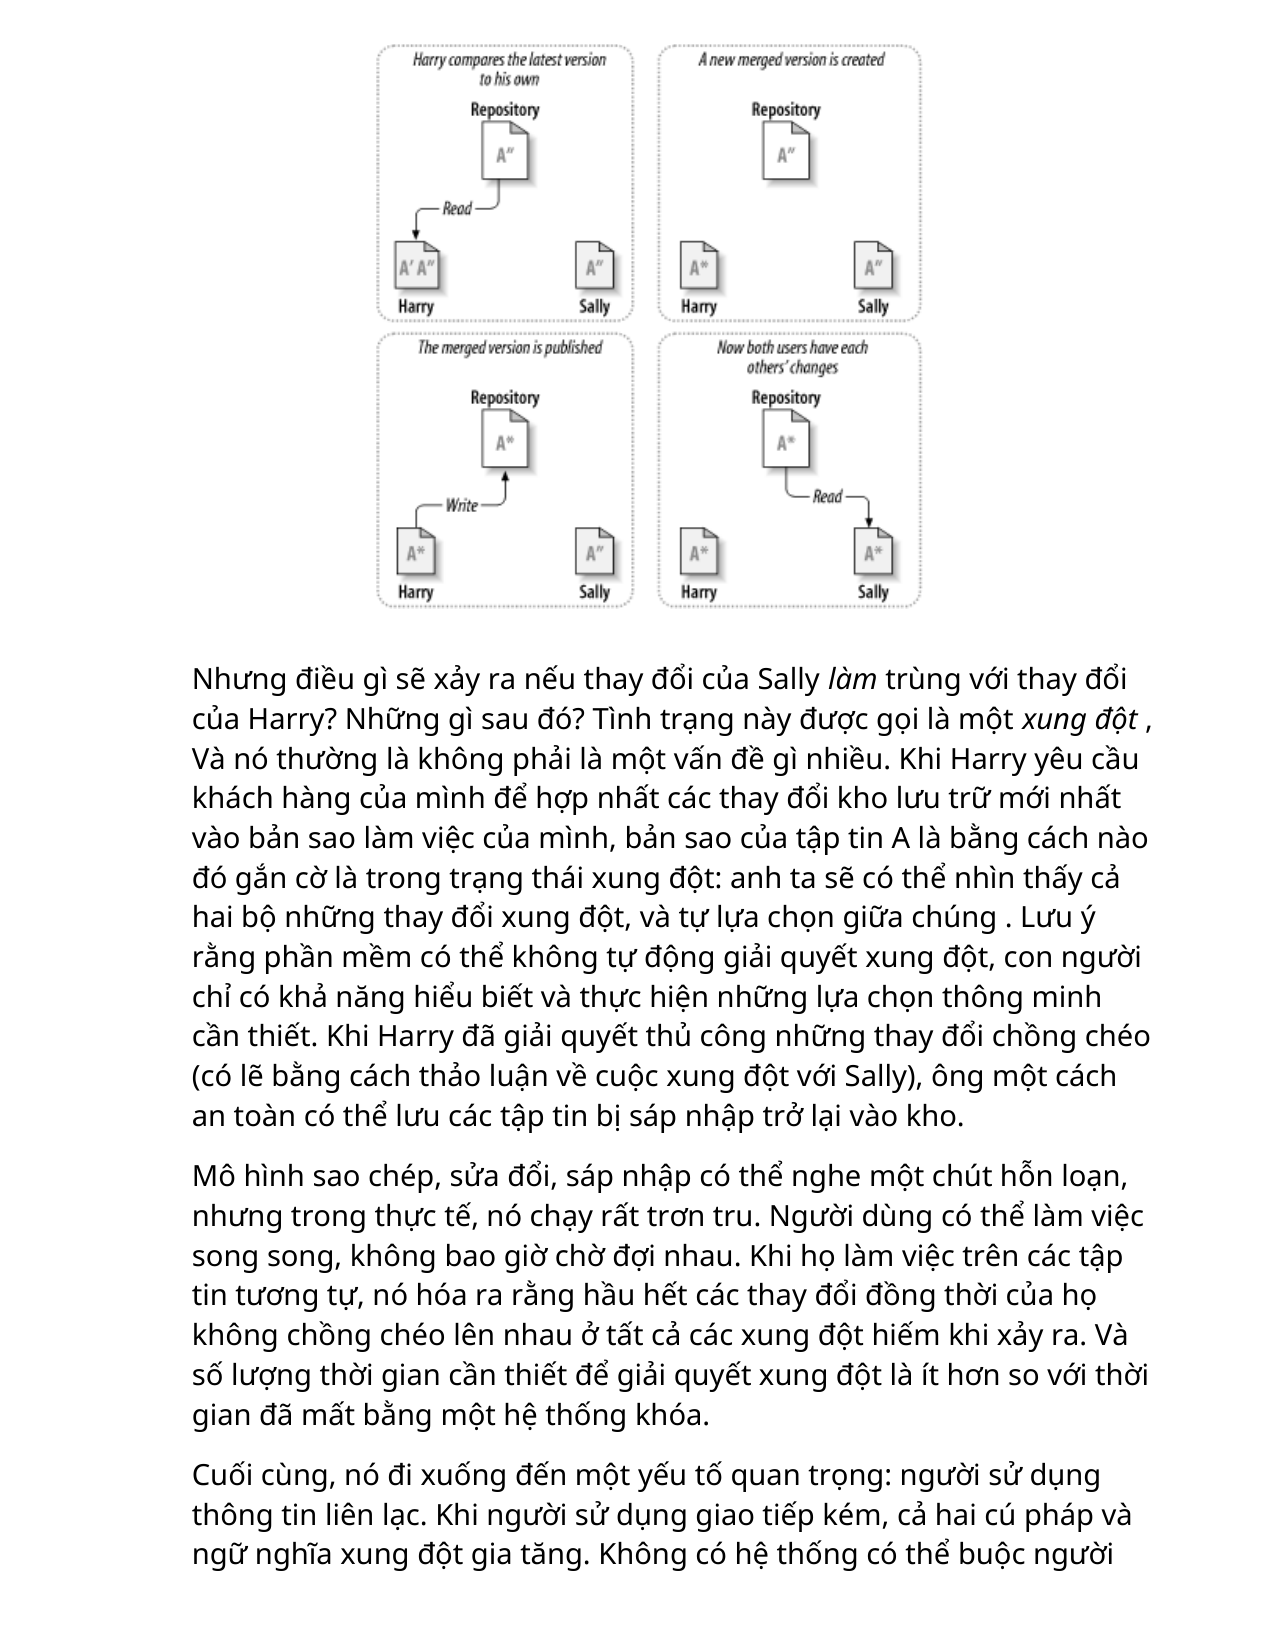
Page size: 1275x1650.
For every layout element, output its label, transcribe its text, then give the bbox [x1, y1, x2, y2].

text Cuối cùng, nó đi xuống đến một yếu tố quan trọng: người sử dụng thông tin liên lạc. Khi người sử dụng giao tiếp kém, cả hai cú pháp và ngữ nghĩa xung đột gia tăng. Không có hệ thống có thể buộc người [192, 1454, 1157, 1573]
text Nhưng điều gì sẽ xảy ra nếu thay đổi của Sally làm trùng với thay đổi của Harry? Những gì sau đó? Tình trạng này được gọi là một xung đột , Và nó thường là không phải là một vấn đề gì nhiều. Khi Harry yêu cầu khách hàng của mình để hợp nhất các thay đổi kho lưu trữ mới nhất vào bản sao làm việc của mình, bản sao của tập tin A là bằng cách nào đó gắn cờ là trong trạng thái xung đột: anh ta sẽ có thể nhìn thấy cả hai bộ những thay đổi xung đột, và tự lựa chọn giữa chúng . Lưu ý rằng phần mềm có thể không tự động giải quyết xung đột, con người chỉ có khả năng hiểu biết và thực hiện những lựa chọn thông minh cần thiết. Khi Harry đã giải quyết thủ công những thay đổi chồng chéo (có lẽ bằng cách thảo luận về cuộc xung đột với Sally), ông một cách an toàn có thể lưu các tập tin bị sáp nhập trở lại vào kho. [192, 658, 1157, 1135]
text Mô hình sao chép, sửa đổi, sáp nhập có thể nghe một chút hỗn loạn, nhưng trong thực tế, nó chạy rất trơn tru. Người dùng có thể làm việc song song, không bao giờ chờ đợi nhau. Khi họ làm việc trên các tập tin tương tự, nó hóa ra rằng hầu hết các thay đổi đồng thời của họ không chồng chéo lên nhau ở tất cả các xung đột hiếm khi xảy ra. Và số lượng thời gian cần thiết để giải quyết xung đột là ít hơn so với thời gian đã mất bằng một hệ thống khóa. [192, 1156, 1157, 1433]
